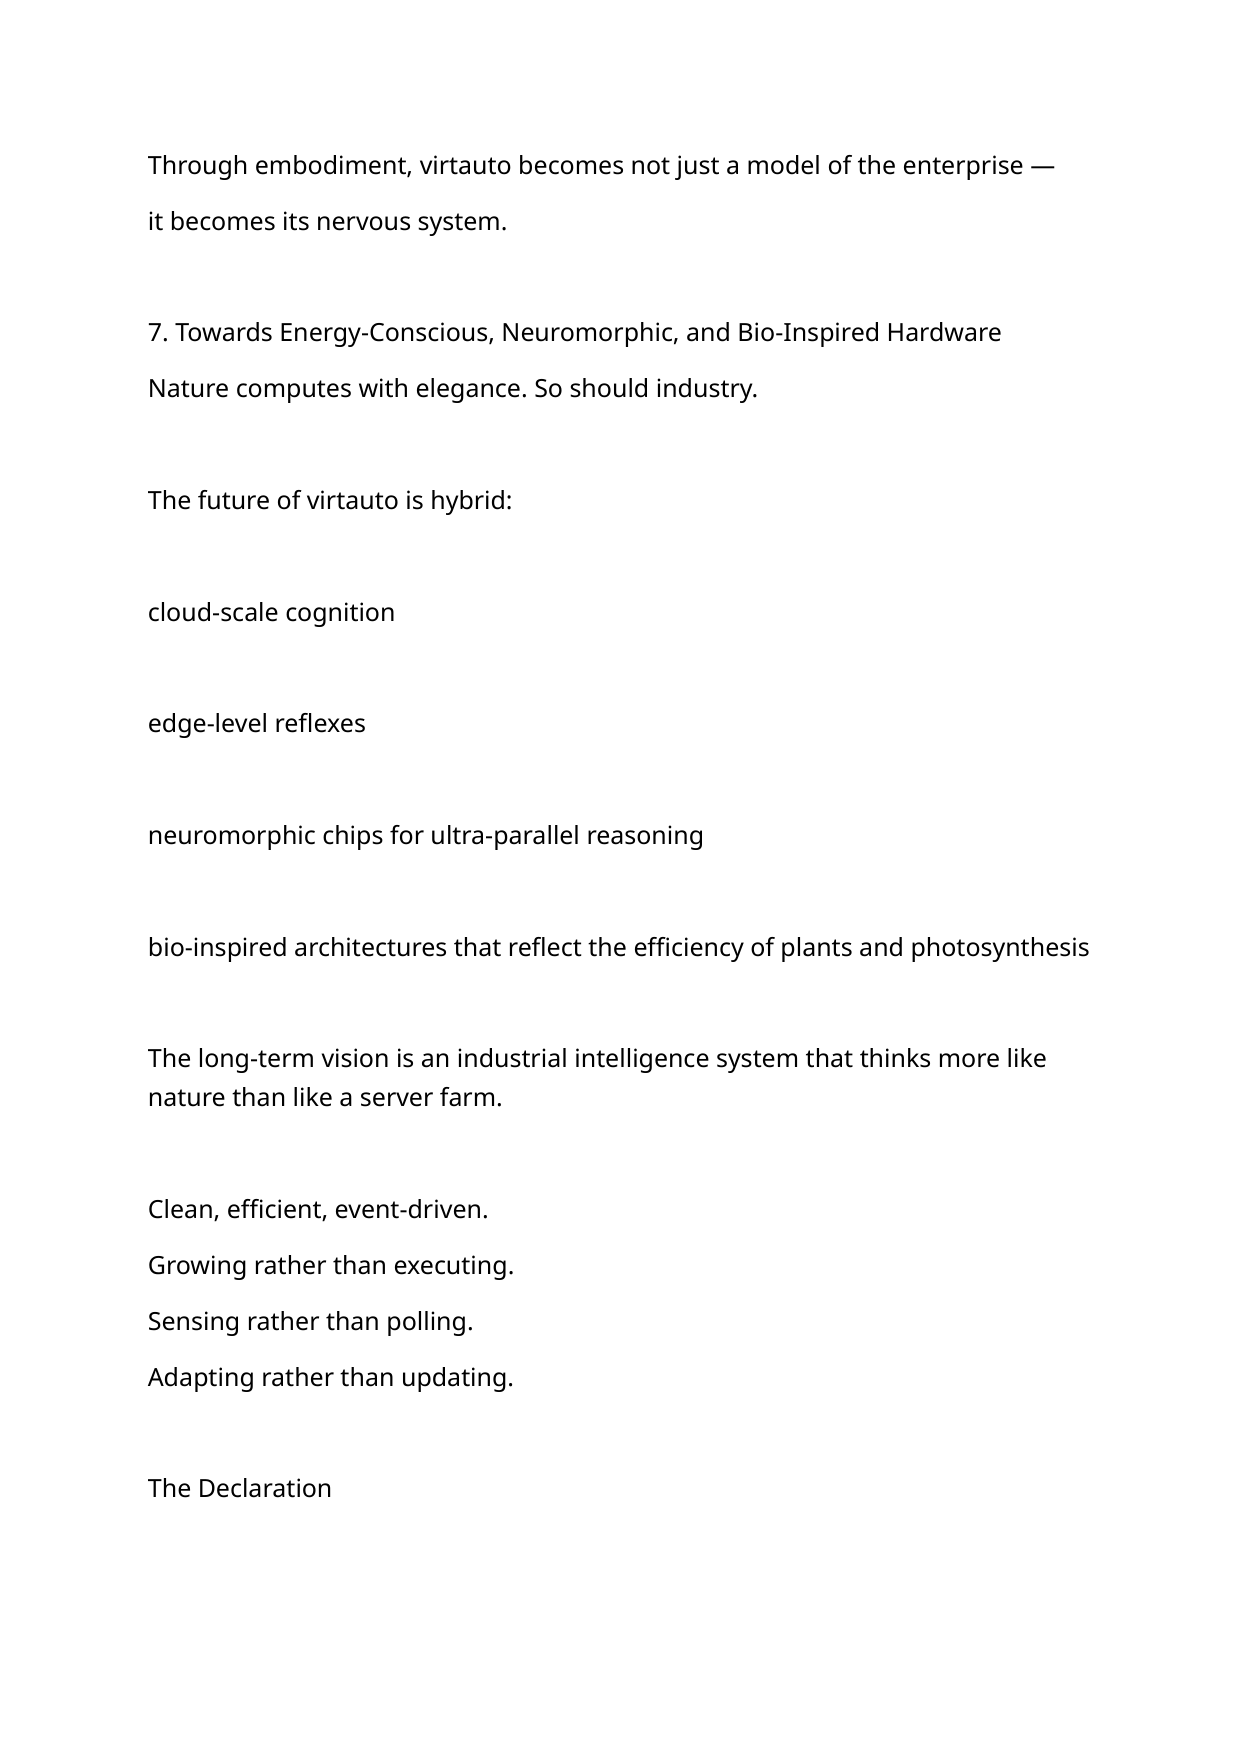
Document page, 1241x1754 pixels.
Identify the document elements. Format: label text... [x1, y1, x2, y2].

text edge-level reflexes [148, 706, 1093, 740]
text Growing rather than executing. [148, 1248, 1093, 1282]
text The Declaration [148, 1471, 1093, 1505]
text The long-term vision is an industrial intelligence system that thinks more like nature than like a server farm. [148, 1041, 1093, 1114]
text cloud-scale cognition [148, 594, 1093, 628]
text it becomes its nervous system. [148, 203, 1093, 237]
text 7. Towards Energy-Conscious, Neuromorphic, and Bio-Inspired Hardware [148, 315, 1093, 349]
text neuromorphic chips for ultra-parallel reasoning [148, 818, 1093, 852]
text Sensing rather than polling. [148, 1303, 1093, 1337]
text Nature computes with elegance. So should industry. [148, 371, 1093, 405]
text bio-inspired architectures that reflect the efficiency of plants and photosynthesis [148, 929, 1093, 963]
text Through embodiment, virtauto becomes not just a model of the enterprise — [148, 148, 1093, 182]
text The future of virtauto is hybrid: [148, 483, 1093, 517]
text Adapting rather than updating. [148, 1359, 1093, 1393]
text Clean, efficient, event-driven. [148, 1192, 1093, 1226]
